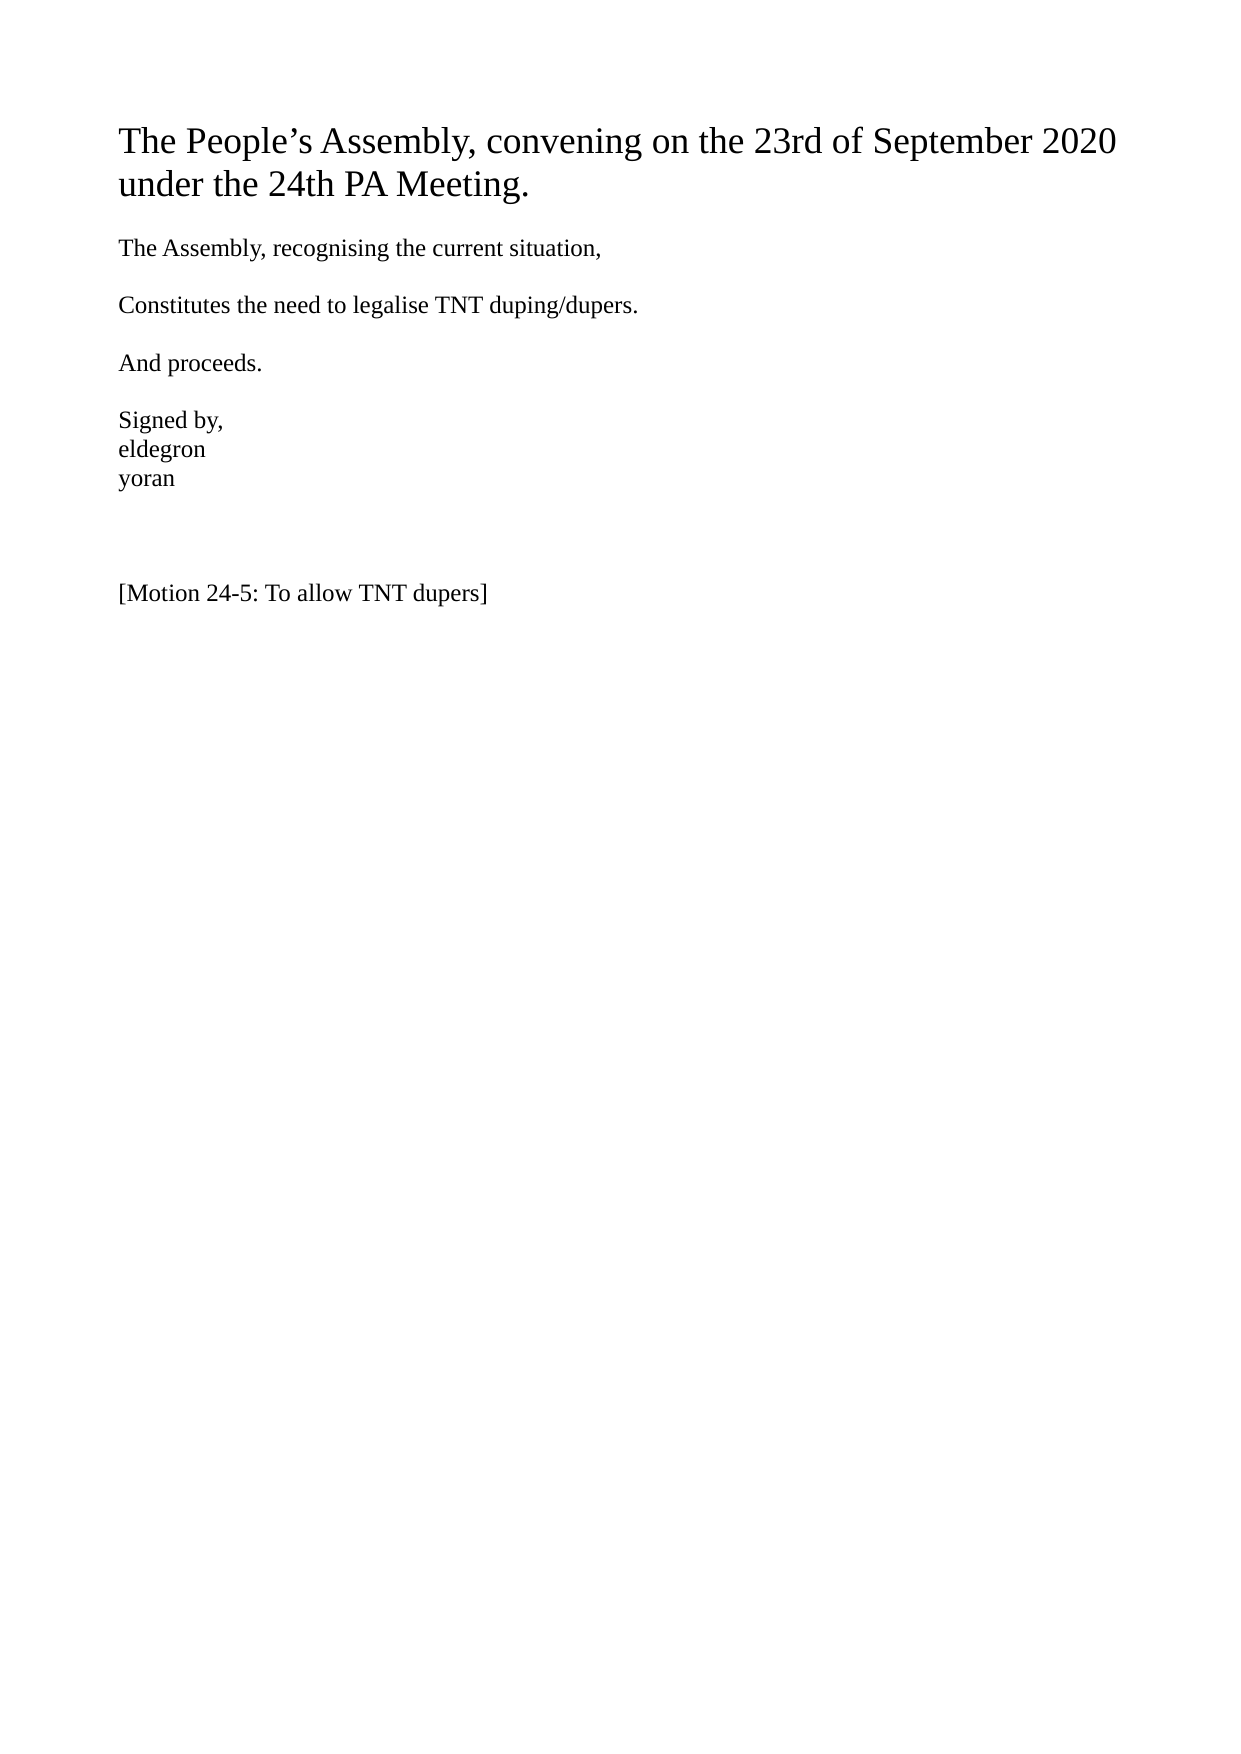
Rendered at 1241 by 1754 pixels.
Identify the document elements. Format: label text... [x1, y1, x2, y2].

text And proceeds. [118, 348, 1122, 377]
text [Motion 24-5: To allow TNT dupers] [118, 578, 1122, 607]
text Signed by, [118, 406, 1122, 434]
text Constitutes the need to legalise TNT duping/dupers. [118, 291, 1122, 319]
text The Assembly, recognising the current situation, [118, 233, 1122, 262]
text eldegron [118, 434, 1122, 463]
text yoran [118, 463, 1122, 492]
text The People’s Assembly, convening on the 23rd of September 2020 under the 24th PA Meeting. [118, 118, 1122, 204]
